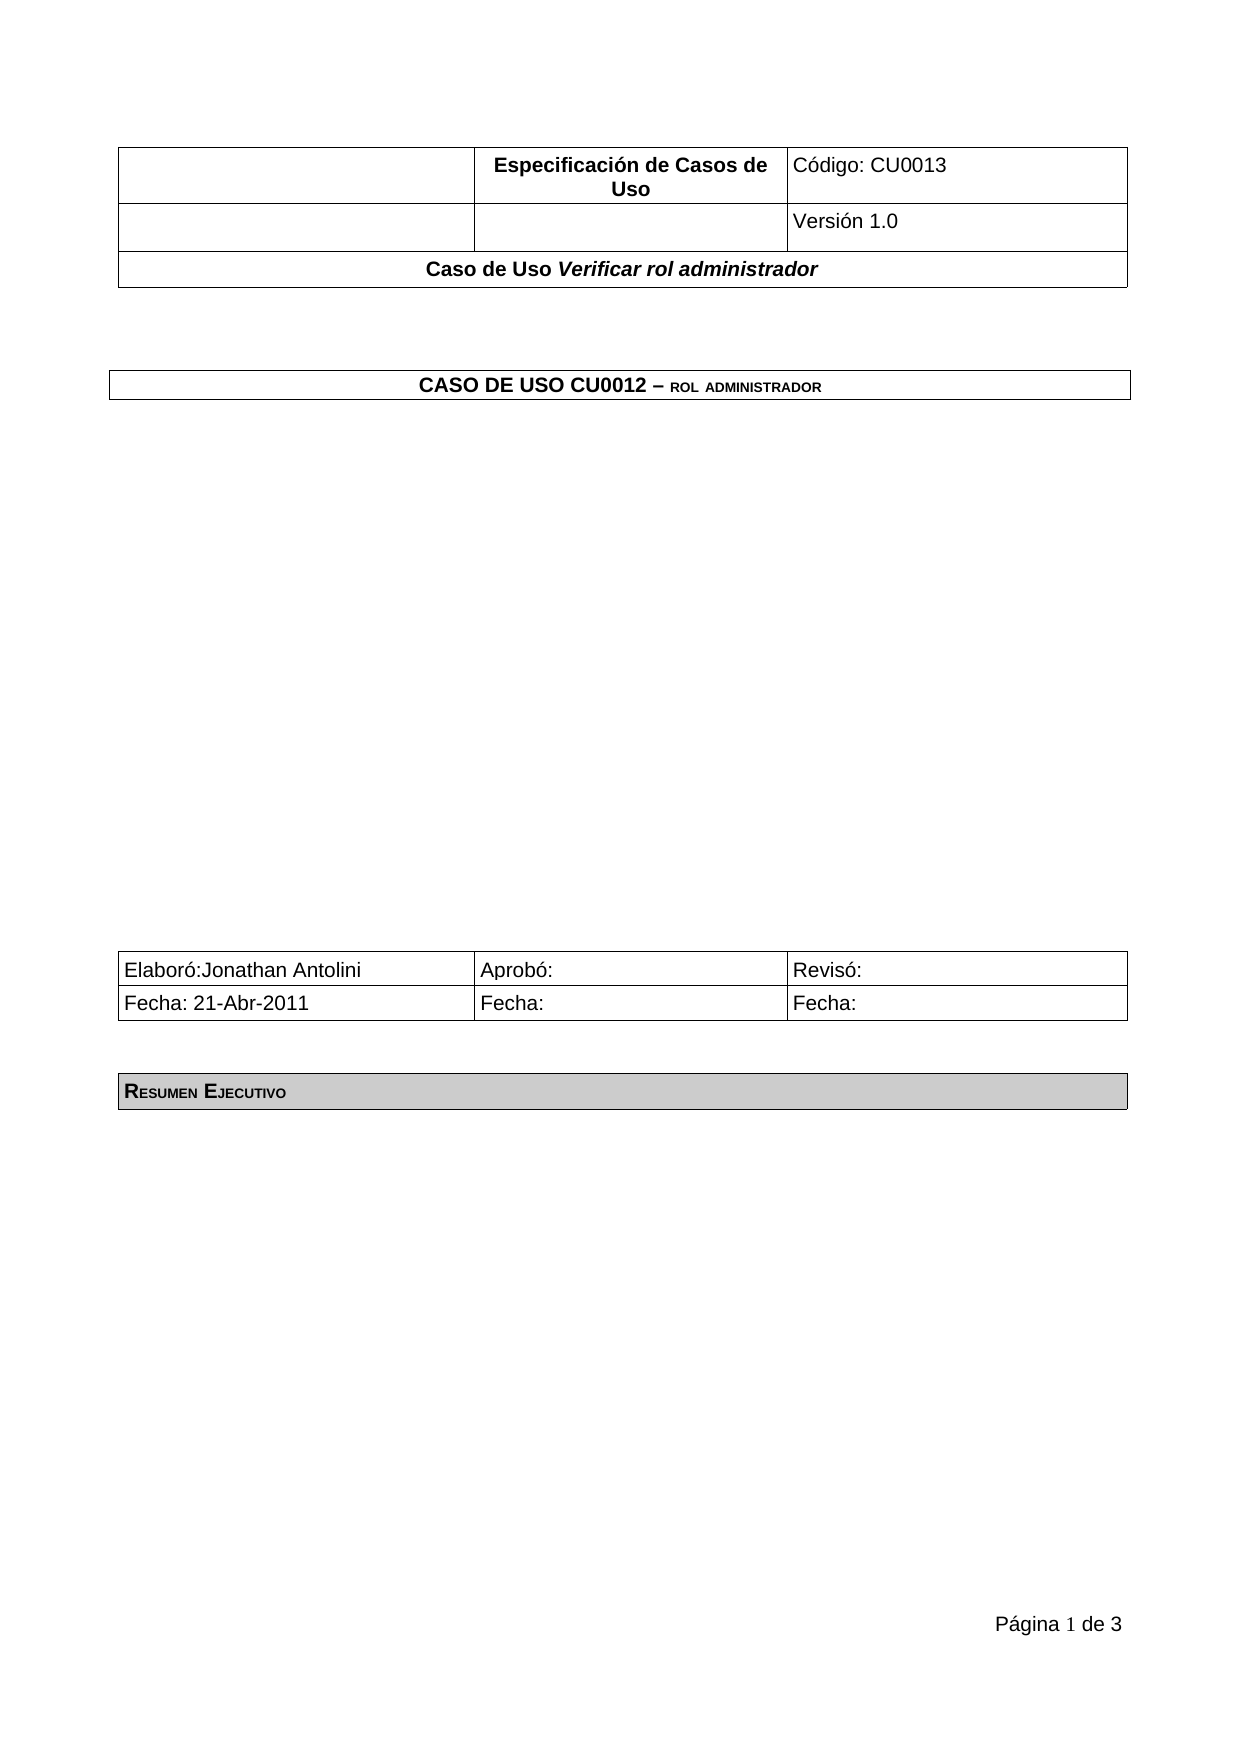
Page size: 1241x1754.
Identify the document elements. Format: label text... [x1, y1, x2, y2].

table_cell Fecha: [788, 986, 1127, 1020]
text CASO DE USO CU0012 – rol administrador [110, 371, 1130, 399]
table_header Elaboró:Jonathan Antolini [119, 952, 474, 985]
table_header Resumen Ejecutivo [119, 1074, 1127, 1109]
table_header Revisó: [788, 952, 1127, 985]
table_cell Fecha: [475, 986, 787, 1020]
table_cell Fecha: 21-Abr-2011 [119, 986, 474, 1020]
table_header Aprobó: [475, 952, 787, 985]
